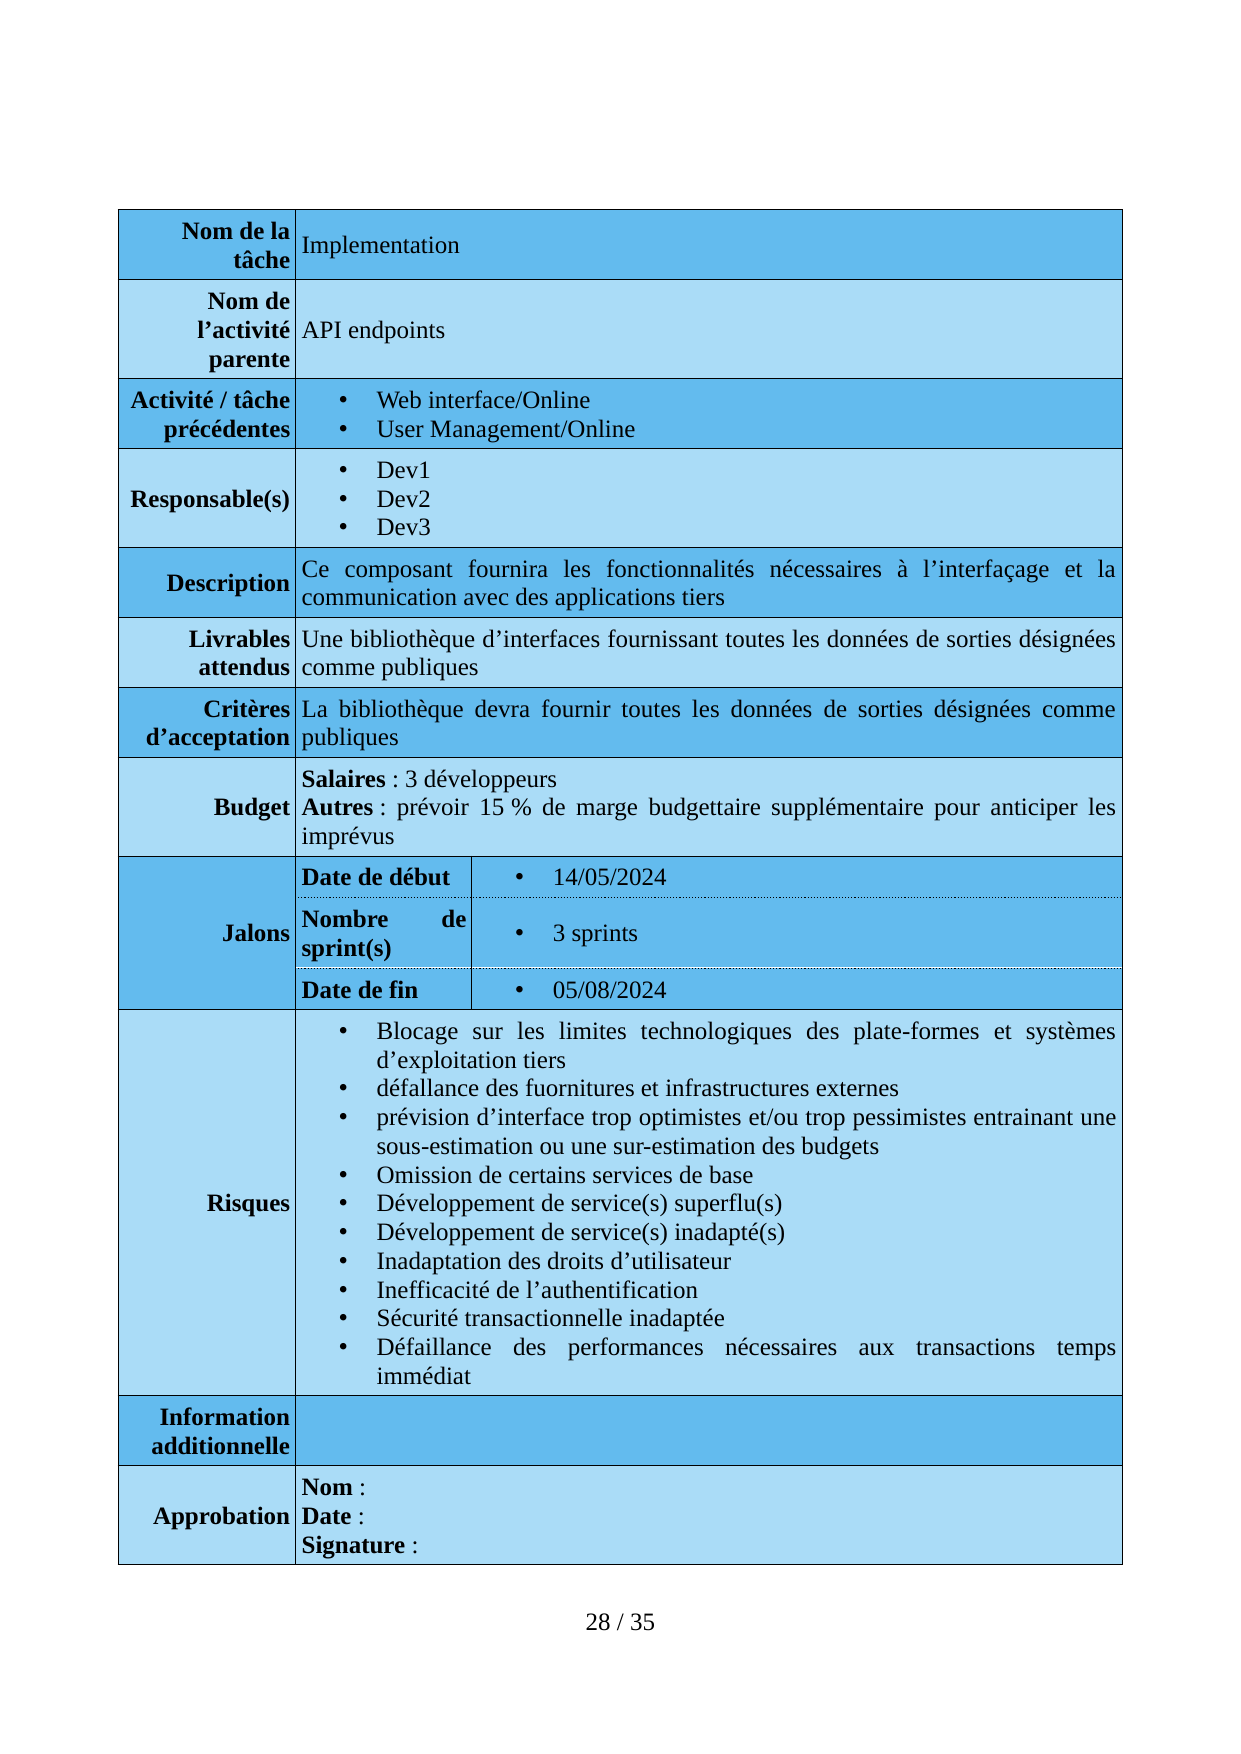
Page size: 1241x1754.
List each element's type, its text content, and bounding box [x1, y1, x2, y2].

table_cell Nom de l’activité parente [119, 280, 295, 378]
table_header Nom de la tâche [119, 210, 295, 279]
table_cell Une bibliothèque d’interfaces fournissant toutes les données de sorties désignées comme publiques [296, 618, 1122, 687]
table_cell Budget [119, 758, 295, 856]
table_cell Responsable(s) [119, 449, 295, 547]
table_cell 3 sprints [472, 897, 1122, 967]
table_cell Web interface/Online User Management/Online [296, 379, 1122, 448]
table_cell Livrables attendus [119, 618, 295, 687]
table_cell Approbation [119, 1466, 295, 1564]
table_cell Nom : Date : Signature : [296, 1466, 1122, 1564]
table_cell 05/08/2024 [472, 968, 1122, 1009]
table_cell Dev1 Dev2 Dev3 [296, 449, 1122, 547]
table_cell La bibliothèque devra fournir toutes les données de sorties désignées comme publiques [296, 688, 1122, 757]
table_cell Nombre de sprint(s) [296, 897, 471, 967]
table_cell Date de début [296, 857, 471, 897]
table_cell Salaires : 3 développeurs Autres : prévoir 15 % de marge budgettaire supplémentaire pour anticiper les imprévus [296, 758, 1122, 856]
table_cell Date de fin [296, 968, 471, 1009]
table_cell Blocage sur les limites technologiques des plate-formes et systèmes d’exploitation tiers défallance des fuornitures et infrastructures externes prévision d’interface trop optimistes et/ou trop pessimistes entrainant une sous-estimation ou une sur-estimation des budgets Omission de certains services de base Développement de service(s) superflu(s) Développement de service(s) inadapté(s) Inadaptation des droits d’utilisateur Inefficacité de l’authentification Sécurité transactionnelle inadaptée Défaillance des performances nécessaires aux transactions temps immédiat [296, 1010, 1122, 1395]
table_cell Information additionnelle [119, 1396, 295, 1465]
table_cell Critères d’acceptation [119, 688, 295, 757]
table_header Implementation [296, 210, 1122, 279]
table_cell Jalons [119, 857, 295, 1009]
table_cell Ce composant fournira les fonctionnalités nécessaires à l’interfaçage et la communication avec des applications tiers [296, 548, 1122, 617]
table_cell API endpoints [296, 280, 1122, 378]
table_cell Risques [119, 1010, 295, 1395]
table_cell [296, 1396, 1122, 1465]
table_cell 14/05/2024 [472, 857, 1122, 897]
table_cell Activité / tâche précédentes [119, 379, 295, 448]
table_cell Description [119, 548, 295, 617]
